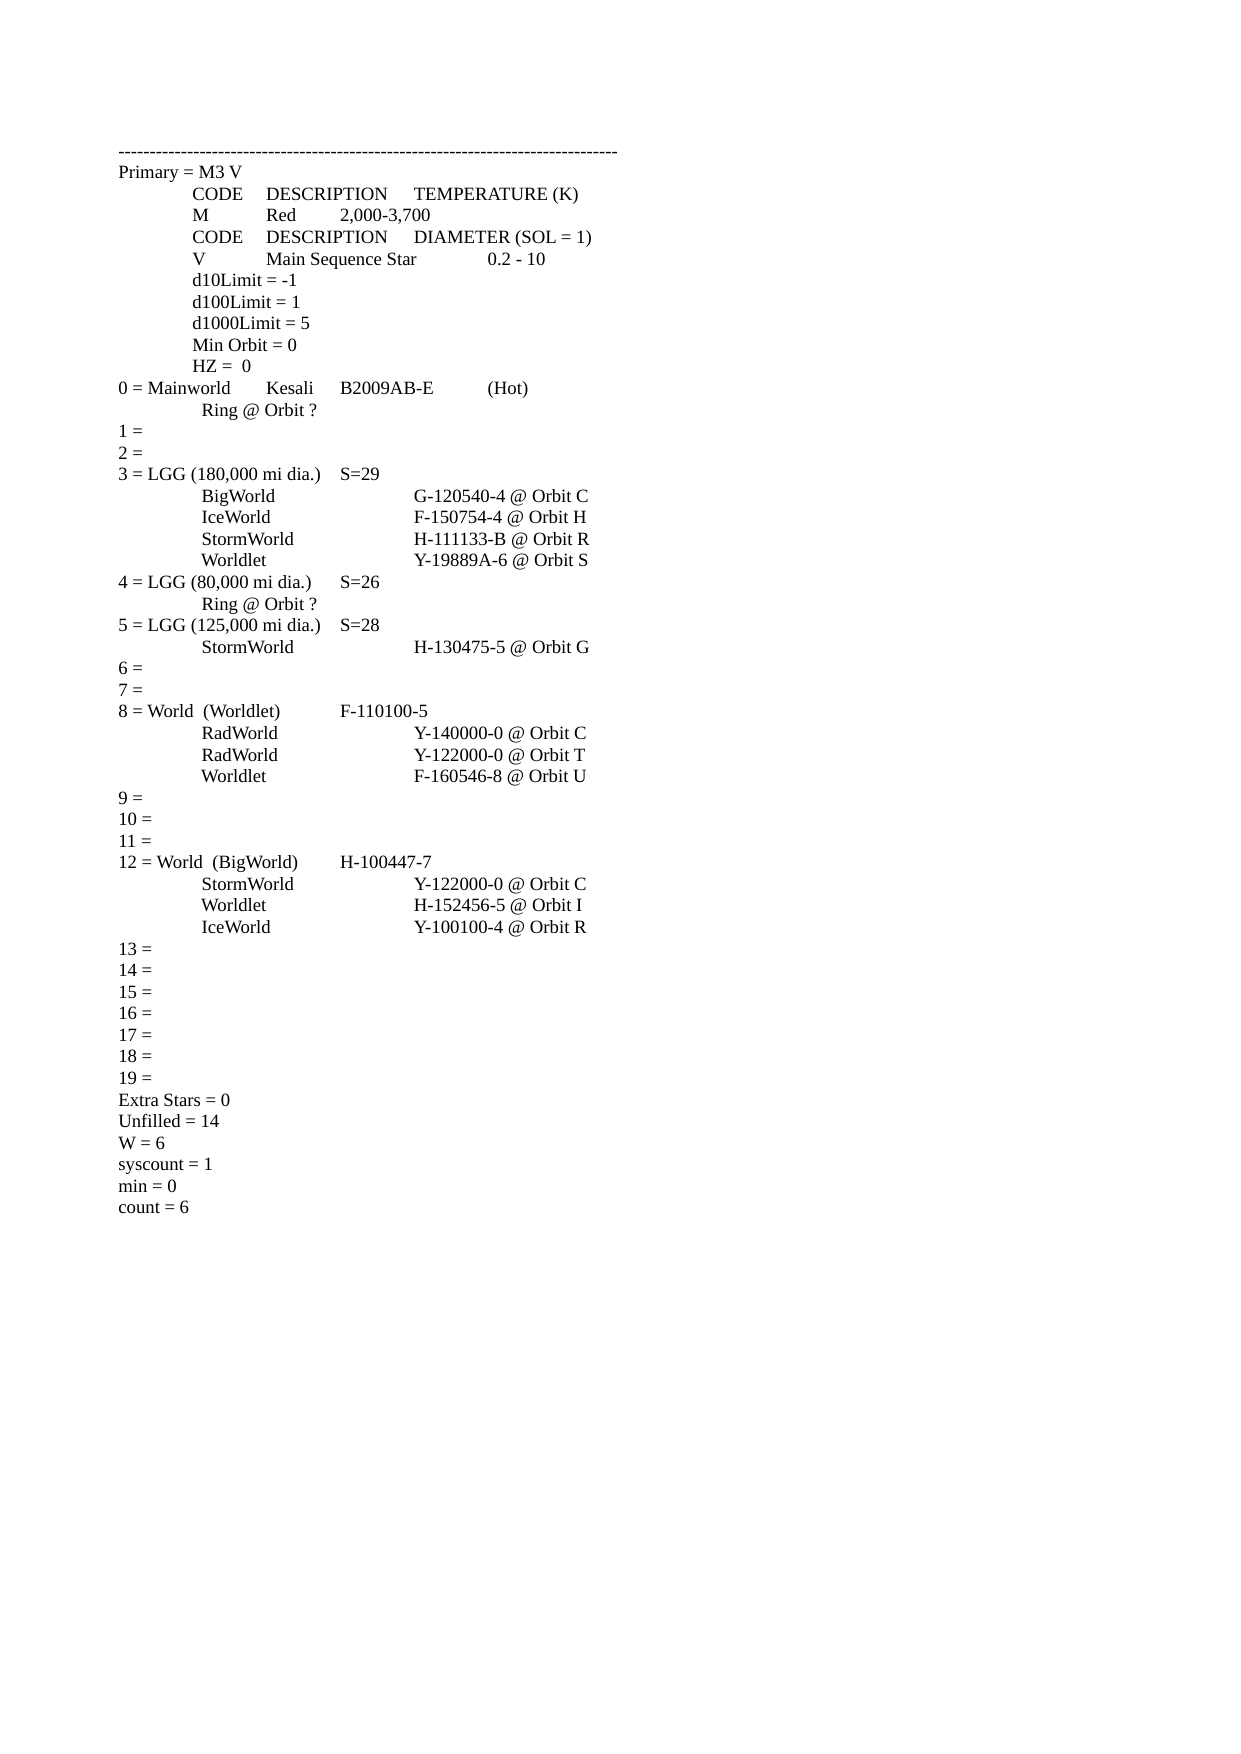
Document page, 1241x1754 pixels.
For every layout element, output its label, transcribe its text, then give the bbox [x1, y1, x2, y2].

text 6 = [118, 657, 1122, 679]
text 17 = [118, 1024, 1122, 1045]
text 7 = [118, 679, 1122, 700]
text 1 = [118, 420, 1122, 442]
text 13 = [118, 937, 1122, 959]
text Worldlet H-152456-5 @ Orbit I [118, 894, 1122, 916]
text RadWorld Y-122000-0 @ Orbit T [118, 743, 1122, 765]
text 8 = World (Worldlet) F-110100-5 [118, 700, 1122, 722]
text V Main Sequence Star 0.2 - 10 [118, 247, 1122, 269]
text 5 = LGG (125,000 mi dia.) S=28 [118, 614, 1122, 636]
text min = 0 [118, 1175, 1122, 1196]
text RadWorld Y-140000-0 @ Orbit C [118, 722, 1122, 743]
text d10Limit = -1 [118, 269, 1122, 291]
text StormWorld Y-122000-0 @ Orbit C [118, 873, 1122, 894]
text -------------------------------------------------------------------------------- [118, 140, 1122, 161]
text Ring @ Orbit ? [118, 398, 1122, 420]
text StormWorld H-130475-5 @ Orbit G [118, 636, 1122, 657]
text HZ = 0 [118, 355, 1122, 377]
text CODE DESCRIPTION TEMPERATURE (K) [118, 183, 1122, 204]
text M Red 2,000-3,700 [118, 204, 1122, 226]
text Ring @ Orbit ? [118, 592, 1122, 614]
text 2 = [118, 442, 1122, 463]
text Extra Stars = 0 [118, 1088, 1122, 1110]
text W = 6 [118, 1132, 1122, 1153]
text BigWorld G-120540-4 @ Orbit C [118, 485, 1122, 506]
text 4 = LGG (80,000 mi dia.) S=26 [118, 571, 1122, 592]
text 18 = [118, 1045, 1122, 1067]
text CODE DESCRIPTION DIAMETER (SOL = 1) [118, 226, 1122, 247]
text 10 = [118, 808, 1122, 830]
text 11 = [118, 830, 1122, 851]
text d100Limit = 1 [118, 291, 1122, 312]
text count = 6 [118, 1196, 1122, 1218]
text syscount = 1 [118, 1153, 1122, 1175]
text 0 = Mainworld Kesali B2009AB-E (Hot) [118, 377, 1122, 398]
text 14 = [118, 959, 1122, 981]
text Primary = M3 V [118, 161, 1122, 183]
text IceWorld F-150754-4 @ Orbit H [118, 506, 1122, 528]
text 12 = World (BigWorld) H-100447-7 [118, 851, 1122, 873]
text Min Orbit = 0 [118, 334, 1122, 355]
text 15 = [118, 981, 1122, 1002]
text 3 = LGG (180,000 mi dia.) S=29 [118, 463, 1122, 485]
text StormWorld H-111133-B @ Orbit R [118, 528, 1122, 549]
text 9 = [118, 787, 1122, 808]
text IceWorld Y-100100-4 @ Orbit R [118, 916, 1122, 937]
text Worldlet Y-19889A-6 @ Orbit S [118, 549, 1122, 571]
text Worldlet F-160546-8 @ Orbit U [118, 765, 1122, 787]
text 19 = [118, 1067, 1122, 1088]
text Unfilled = 14 [118, 1110, 1122, 1132]
text 16 = [118, 1002, 1122, 1024]
text d1000Limit = 5 [118, 312, 1122, 334]
